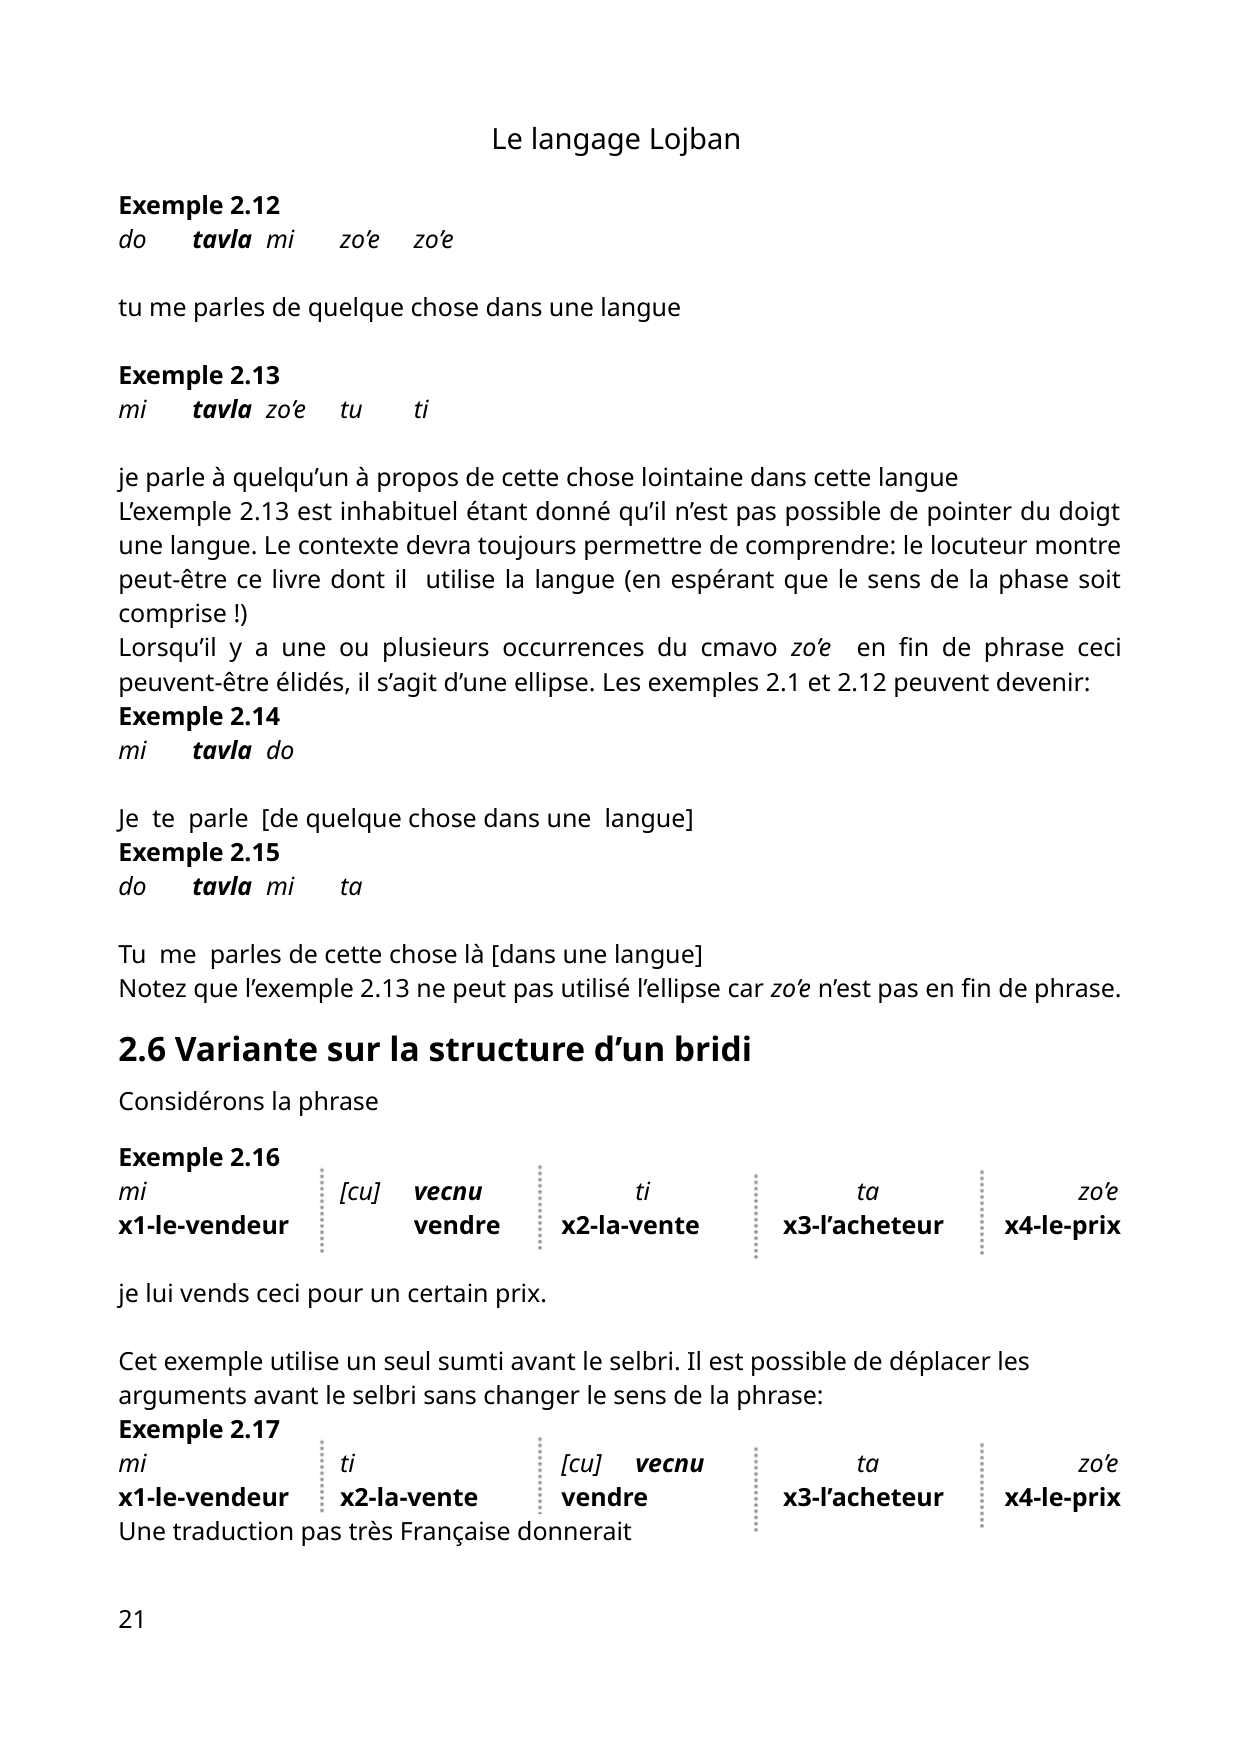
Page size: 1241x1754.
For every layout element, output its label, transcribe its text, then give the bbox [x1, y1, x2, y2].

text x2-la-vente [332, 1480, 532, 1514]
text [cu] vecnu [550, 1446, 748, 1480]
picture [974, 1435, 992, 1534]
text x3-l’acheteur [766, 1207, 974, 1241]
text ti [550, 1173, 748, 1207]
text Exemple 2.17 [118, 1412, 1122, 1446]
text x2-la-vente [550, 1207, 748, 1241]
picture [314, 1160, 332, 1259]
text Tu me parles de cette chose là [dans une langue] Notez que l’exemple 2.13 ne peut pas utilisé l’ellipse car zo’e n’est pas en fin de phrase. [118, 937, 1122, 1005]
text do tavla mi ta [118, 868, 1122, 903]
text mi tavla do [118, 732, 1122, 766]
text tu me parles de quelque chose dans une langue [118, 289, 1122, 323]
text vendre [550, 1480, 748, 1514]
text ti [332, 1446, 532, 1480]
text Lorsqu’il y a une ou plusieurs occurrences du cmavo zo’e en fin de phrase ceci peuvent-être élidés, il s’agit d’une ellipse. Les exemples 2.1 et 2.12 peuvent devenir: [118, 630, 1122, 698]
text zo’e [992, 1173, 1122, 1207]
picture [748, 1167, 766, 1265]
text Exemple 2.15 [118, 834, 1122, 868]
text x4-le-prix [992, 1207, 1122, 1241]
text mi [118, 1446, 314, 1480]
text x1-le-vendeur [118, 1207, 314, 1241]
picture [314, 1433, 332, 1531]
text zo’e [992, 1446, 1122, 1480]
text [cu] vecnu [332, 1173, 532, 1207]
text do tavla mi zo’e zo’e [118, 221, 1122, 255]
text mi tavla zo’e tu ti [118, 392, 1122, 426]
text vendre [332, 1207, 532, 1241]
text Je te parle [de quelque chose dans une langue] [118, 800, 1122, 834]
text Exemple 2.12 [118, 187, 1122, 221]
text x1-le-vendeur [118, 1480, 314, 1514]
picture [748, 1439, 766, 1538]
picture [532, 1430, 550, 1528]
text Exemple 2.13 [118, 358, 1122, 392]
text mi [118, 1173, 314, 1207]
subtitle 2.6 Variante sur la structure d’un bridi [118, 1026, 1122, 1071]
text x3-l’acheteur [766, 1480, 974, 1514]
picture [532, 1157, 550, 1256]
text je parle à quelqu’un à propos de cette chose lointaine dans cette langue [118, 460, 1122, 494]
text Considérons la phrase [118, 1084, 1122, 1118]
text x4-le-prix [992, 1480, 1122, 1514]
picture [974, 1162, 992, 1261]
text Une traduction pas très Française donnerait [118, 1514, 1122, 1548]
text Cet exemple utilise un seul sumti avant le selbri. Il est possible de déplacer les arguments avant le selbri sans changer le sens de la phrase: [118, 1344, 1122, 1412]
text Exemple 2.14 [118, 698, 1122, 732]
text Exemple 2.16 [118, 1139, 1122, 1173]
text ta [766, 1446, 974, 1480]
text je lui vends ceci pour un certain prix. [118, 1276, 1122, 1309]
text L’exemple 2.13 est inhabituel étant donné qu’il n’est pas possible de pointer du doigt une langue. Le contexte devra toujours permettre de comprendre: le locuteur montre peut-être ce livre dont il utilise la langue (en espérant que le sens de la phase soit comprise !) [118, 494, 1122, 630]
text ta [766, 1173, 974, 1207]
